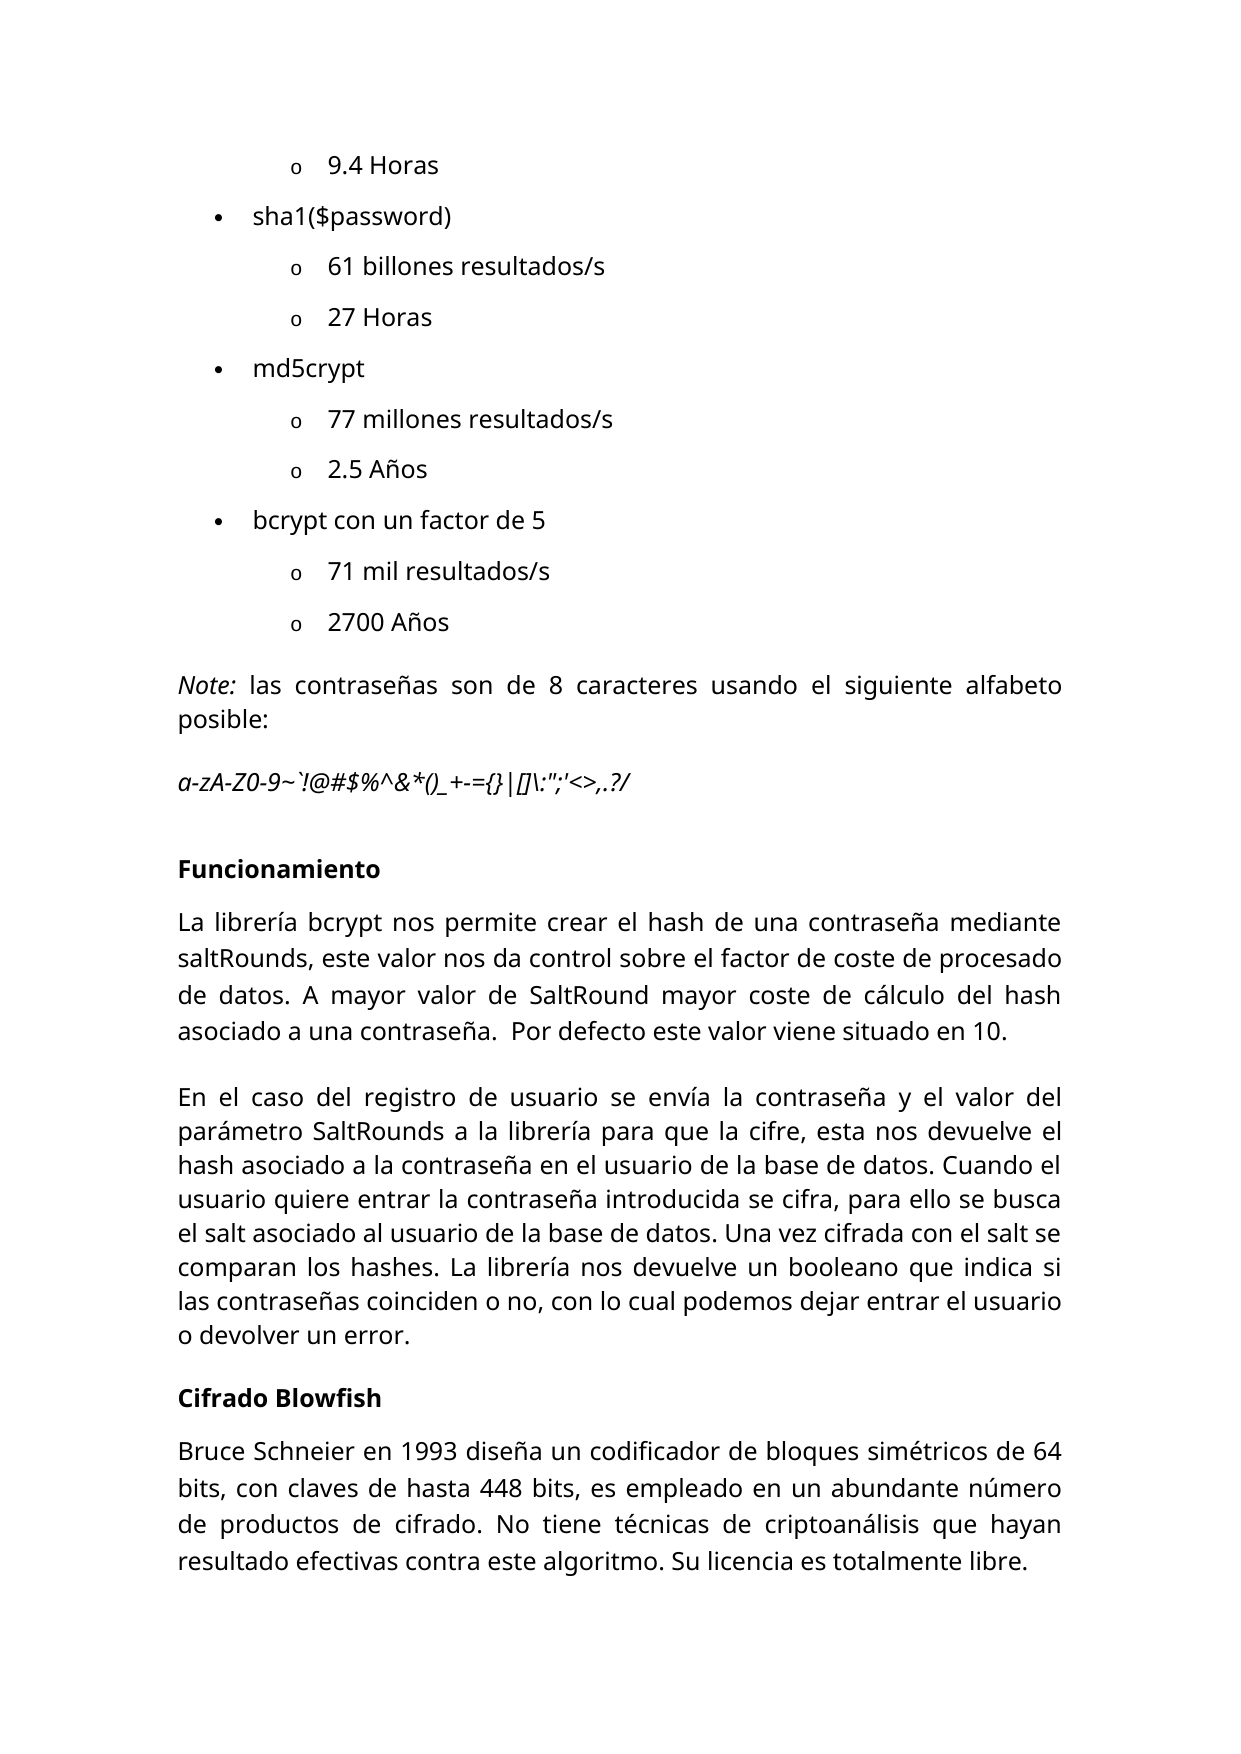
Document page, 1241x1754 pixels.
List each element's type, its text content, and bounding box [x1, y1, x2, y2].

list 61 billones resultados/s [290, 249, 1063, 283]
text Cifrado Blowfish [177, 1381, 1063, 1415]
list 2700 Años [290, 604, 1063, 638]
list sha1($password) [215, 198, 1063, 232]
text Note: las contraseñas son de 8 caracteres usando el siguiente alfabeto posible: [177, 667, 1063, 736]
list 2.5 Años [290, 452, 1063, 486]
list md5crypt [215, 351, 1063, 384]
text La librería bcrypt nos permite crear el hash de una contraseña mediante saltRounds, este valor nos da control sobre el factor de coste de procesado de datos. A mayor valor de SaltRound mayor coste de cálculo del hash asociado a una contraseña. Por defecto este valor viene situado en 10. [177, 905, 1063, 1048]
text En el caso del registro de usuario se envía la contraseña y el valor del parámetro SaltRounds a la librería para que la cifre, esta nos devuelve el hash asociado a la contraseña en el usuario de la base de datos. Cuando el usuario quiere entrar la contraseña introducida se cifra, para ello se busca el salt asociado al usuario de la base de datos. Una vez cifrada con el salt se comparan los hashes. La librería nos devuelve un booleano que indica si las contraseñas coinciden o no, con lo cual podemos dejar entrar el usuario o devolver un error. [177, 1079, 1063, 1352]
list 77 millones resultados/s [290, 401, 1063, 435]
list 9.4 Horas [290, 148, 1063, 182]
list 27 Horas [290, 300, 1063, 334]
text Bruce Schneier en 1993 diseña un codificador de bloques simétricos de 64 bits, con claves de hasta 448 bits, es empleado en un abundante número de productos de cifrado. No tiene técnicas de criptoanálisis que hayan resultado efectivas contra este algoritmo. Su licencia es totalmente libre. [177, 1434, 1063, 1577]
list 71 mil resultados/s [290, 553, 1063, 587]
text Funcionamiento [177, 852, 1063, 886]
text a-zA-Z0-9~`!@#$%^&*()_+-={}|[]\:";'<>,.?/ [177, 765, 1063, 799]
list bcrypt con un factor de 5 [215, 503, 1063, 537]
